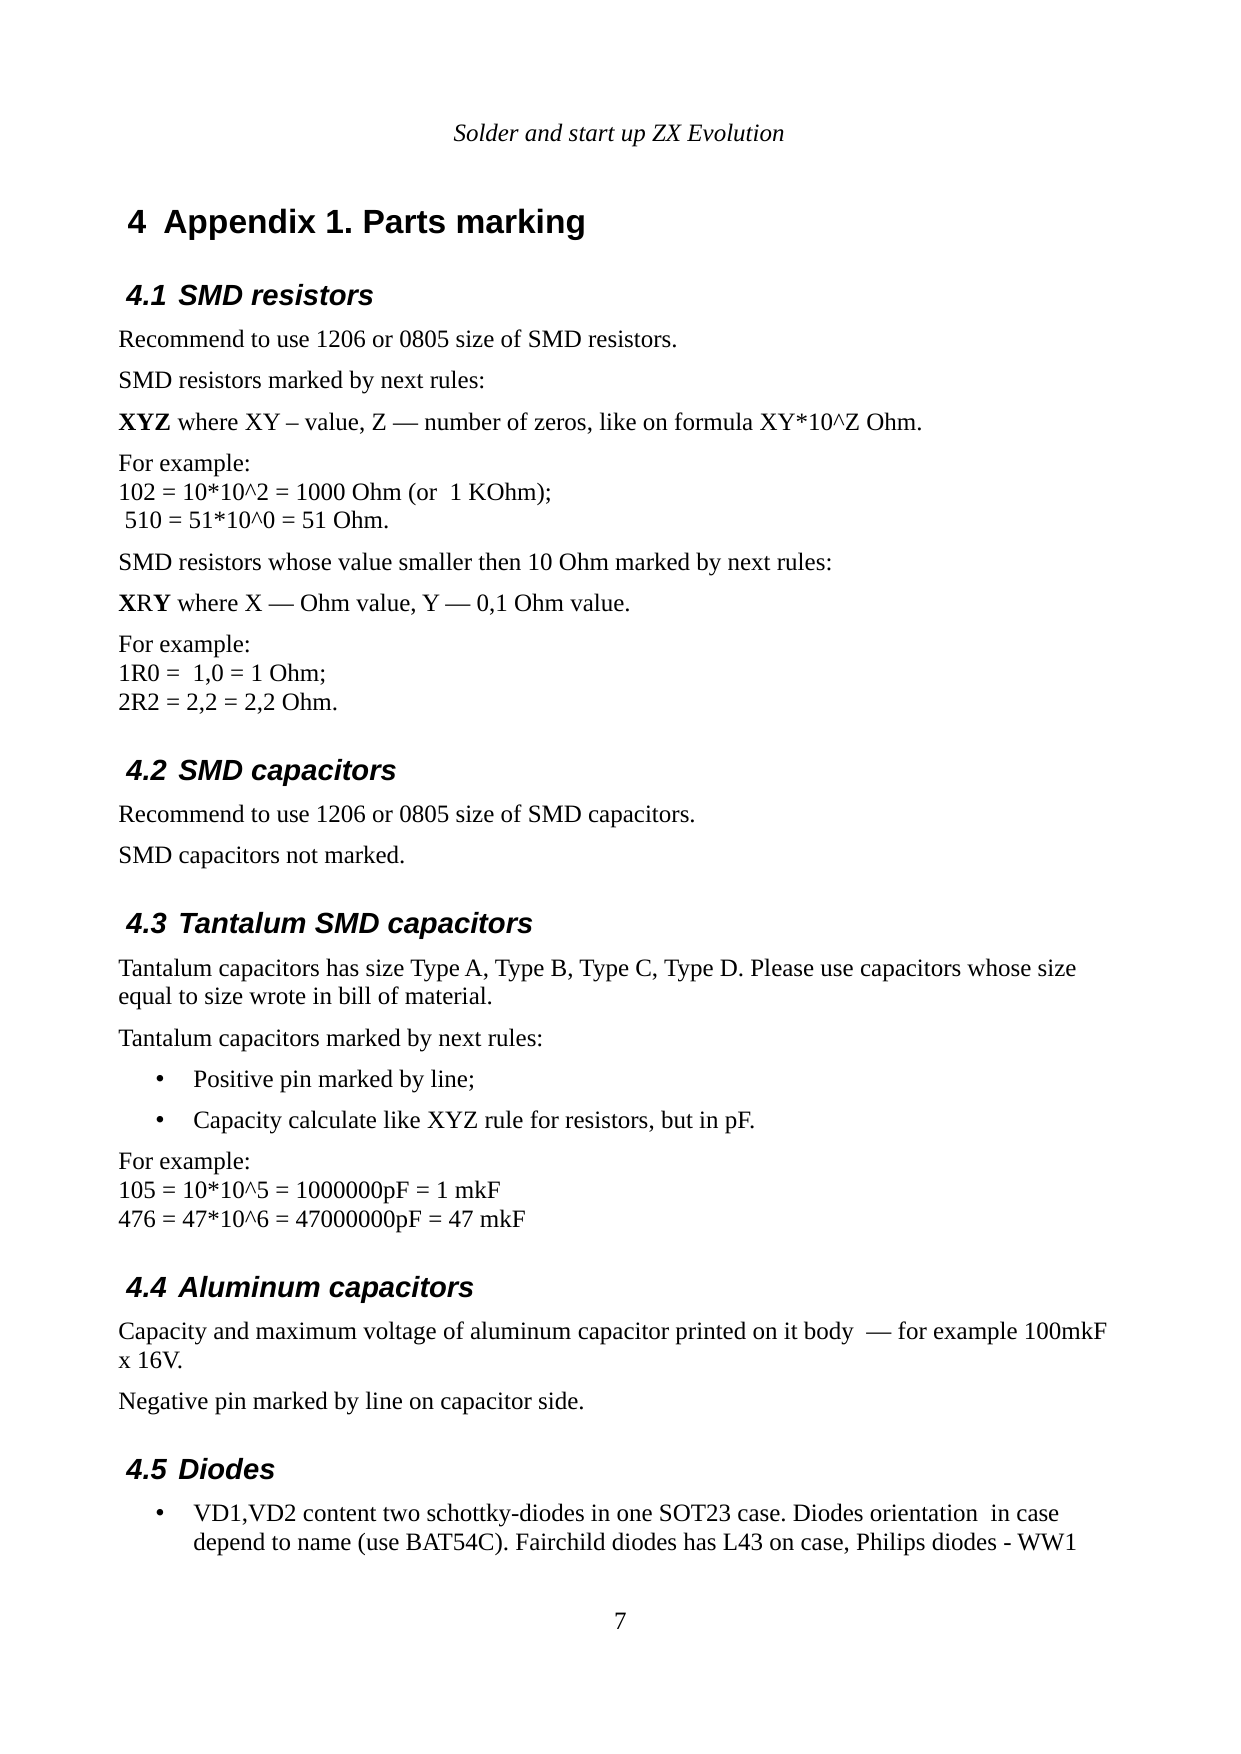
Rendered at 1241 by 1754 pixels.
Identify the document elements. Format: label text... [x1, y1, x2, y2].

subtitle SMD resistors [118, 278, 1122, 312]
subtitle Tantalum SMD capacitors [118, 907, 1122, 940]
list Capacity calculate like XYZ rule for resistors, but in pF. [156, 1105, 1122, 1134]
subtitle Diodes [118, 1452, 1122, 1486]
text Recommend to use 1206 or 0805 size of SMD resistors. [118, 324, 1122, 353]
text For example: 105 = 10*10^5 = 1000000pF = 1 mkF 476 = 47*10^6 = 47000000pF = 47 mkF [118, 1146, 1122, 1233]
list Positive pin marked by line; [156, 1064, 1122, 1093]
text Capacity and maximum voltage of aluminum capacitor printed on it body — for example 100mkF x 16V. [118, 1316, 1122, 1374]
text SMD resistors whose value smaller then 10 Ohm marked by next rules: [118, 547, 1122, 576]
text Recommend to use 1206 or 0805 size of SMD capacitors. [118, 799, 1122, 828]
subtitle Aluminum capacitors [118, 1270, 1122, 1304]
text Tantalum capacitors has size Type A, Type B, Type C, Type D. Please use capacitors whose size equal to size wrote in bill of material. [118, 953, 1122, 1010]
text Tantalum capacitors marked by next rules: [118, 1023, 1122, 1051]
text Negative pin marked by line on capacitor side. [118, 1386, 1122, 1415]
text SMD capacitors not marked. [118, 840, 1122, 869]
text For example: 102 = 10*10^2 = 1000 Ohm (or 1 KOhm); 510 = 51*10^0 = 51 Ohm. [118, 448, 1122, 534]
subtitle SMD capacitors [118, 753, 1122, 787]
subtitle Appendix 1. Parts marking [118, 202, 1122, 241]
text SMD resistors marked by next rules: [118, 366, 1122, 394]
text XRY where X — Ohm value, Y — 0,1 Ohm value. [118, 588, 1122, 617]
text For example: 1R0 = 1,0 = 1 Ohm; 2R2 = 2,2 = 2,2 Ohm. [118, 629, 1122, 716]
text XYZ where XY – value, Z — number of zeros, like on formula XY*10^Z Ohm. [118, 407, 1122, 436]
list VD1,VD2 content two schottky-diodes in one SOT23 case. Diodes orientation in case depend to name (use BAT54C). Fairchild diodes has L43 on case, Philips diodes - WW1 [156, 1498, 1122, 1556]
